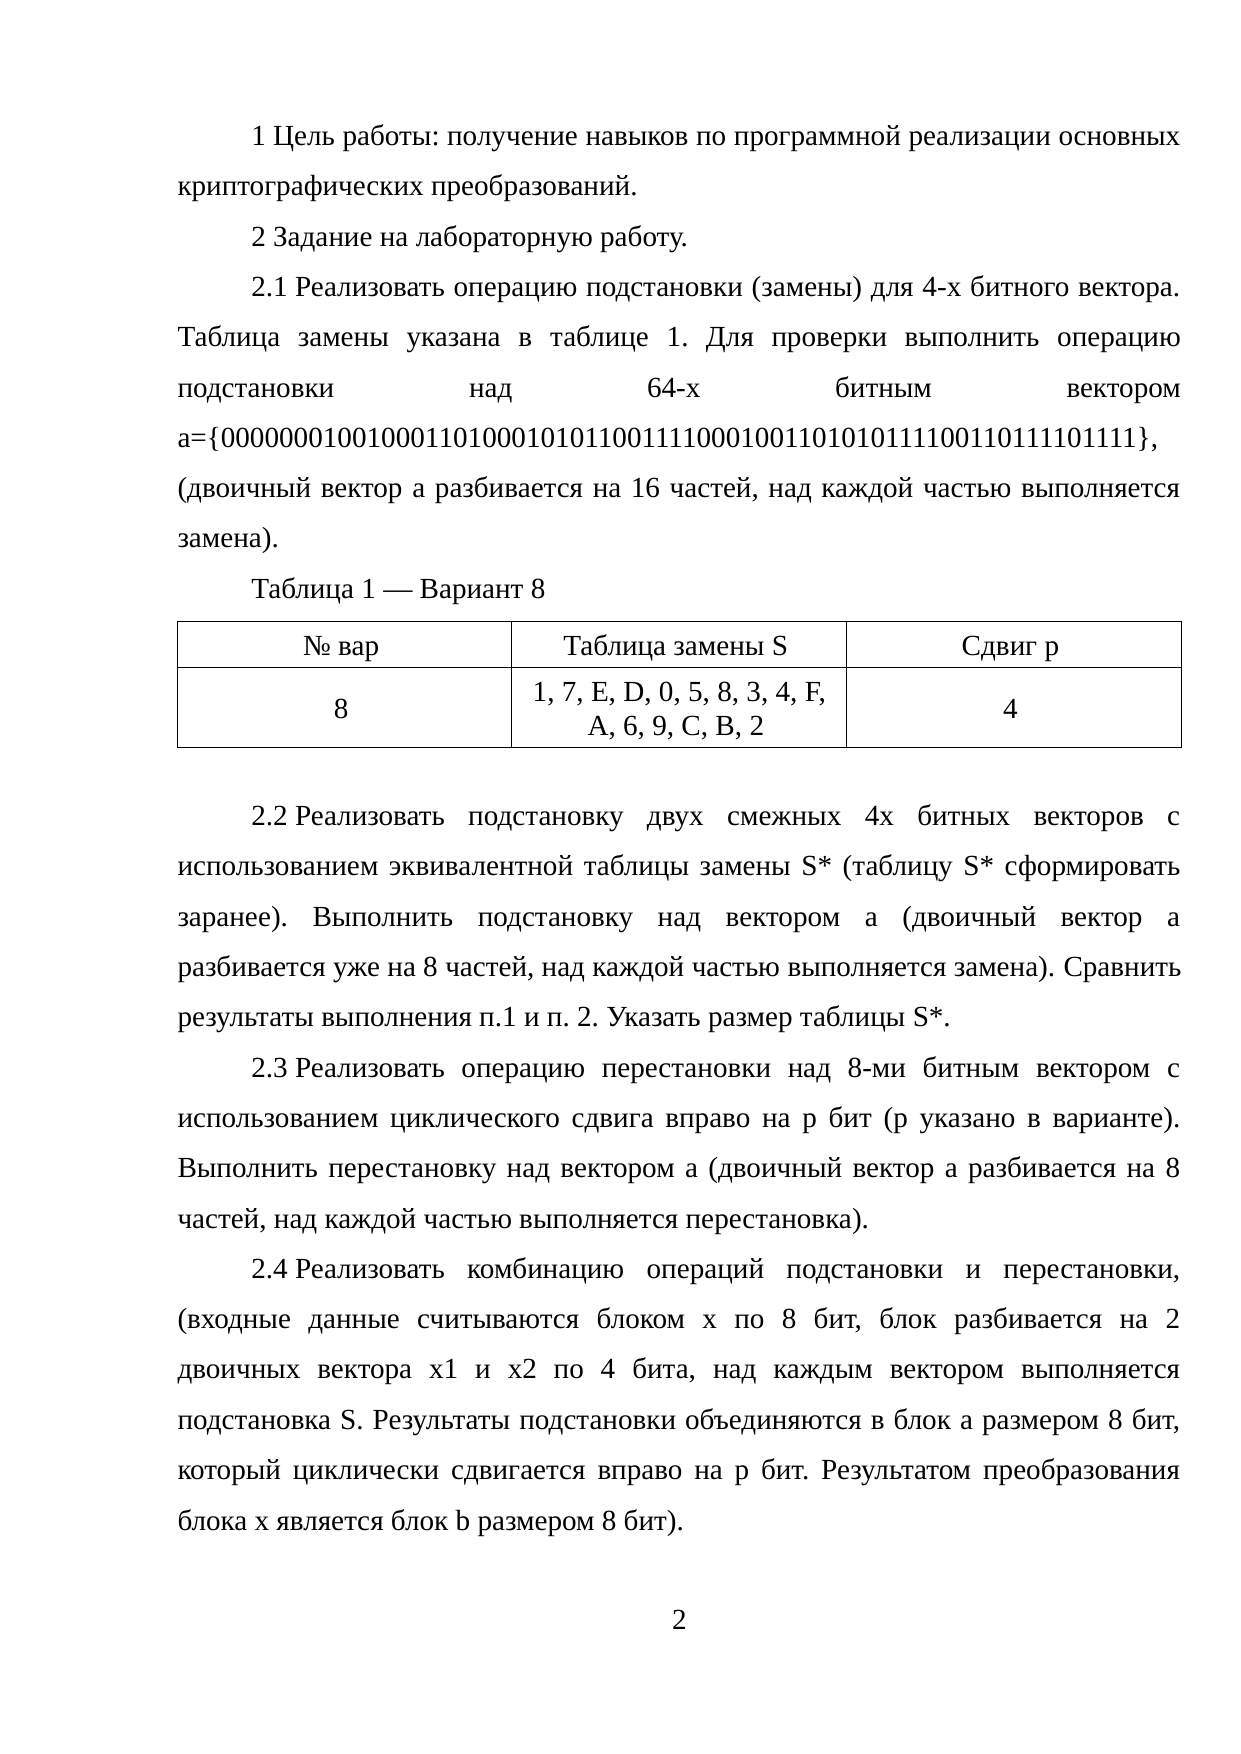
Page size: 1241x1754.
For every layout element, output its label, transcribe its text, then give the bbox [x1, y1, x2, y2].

table_header Сдвиг p [847, 622, 1181, 667]
text Таблица 1 — Вариант 8 [177, 571, 1181, 604]
list Реализовать операцию подстановки (замены) для 4-х битного вектора. Таблица замены указана в таблице 1. Для проверки выполнить операцию подстановки над 64-х битным вектором a={0000000100100011010001010110011110001001101010111100110111101111},(двоичный вектор a разбивается на 16 частей, над каждой частью выполняется замена). [177, 269, 1181, 554]
table_cell 8 [178, 668, 511, 747]
list Цель работы: получение навыков по программной реализации основных криптографических преобразований. [177, 118, 1181, 202]
table_cell 1, 7, E, D, 0, 5, 8, 3, 4, F, A, 6, 9, C, B, 2 [512, 668, 846, 747]
list Задание на лабораторную работу. [177, 219, 1181, 252]
list Реализовать комбинацию операций подстановки и перестановки, (входные данные считываются блоком x по 8 бит, блок разбивается на 2 двоичных вектора x1 и x2 по 4 бита, над каждым вектором выполняется подстановка S. Результаты подстановки объединяются в блок a размером 8 бит, который циклически сдвигается вправо на p бит. Результатом преобразования блока x является блок b размером 8 бит). [177, 1251, 1181, 1536]
table_header Таблица замены S [512, 622, 846, 667]
list Реализовать операцию перестановки над 8-ми битным вектором с использованием циклического сдвига вправо на p бит (p указано в варианте). Выполнить перестановку над вектором a (двоичный вектор a разбивается на 8 частей, над каждой частью выполняется перестановка). [177, 1050, 1181, 1234]
table_cell 4 [847, 668, 1181, 747]
list Реализовать подстановку двух смежных 4х битных векторов с использованием эквивалентной таблицы замены S* (таблицу S* сформировать заранее). Выполнить подстановку над вектором a (двоичный вектор a разбивается уже на 8 частей, над каждой частью выполняется замена). Сравнить результаты выполнения п.1 и п. 2. Указать размер таблицы S*. [177, 798, 1181, 1033]
table_header № вар [178, 622, 511, 667]
